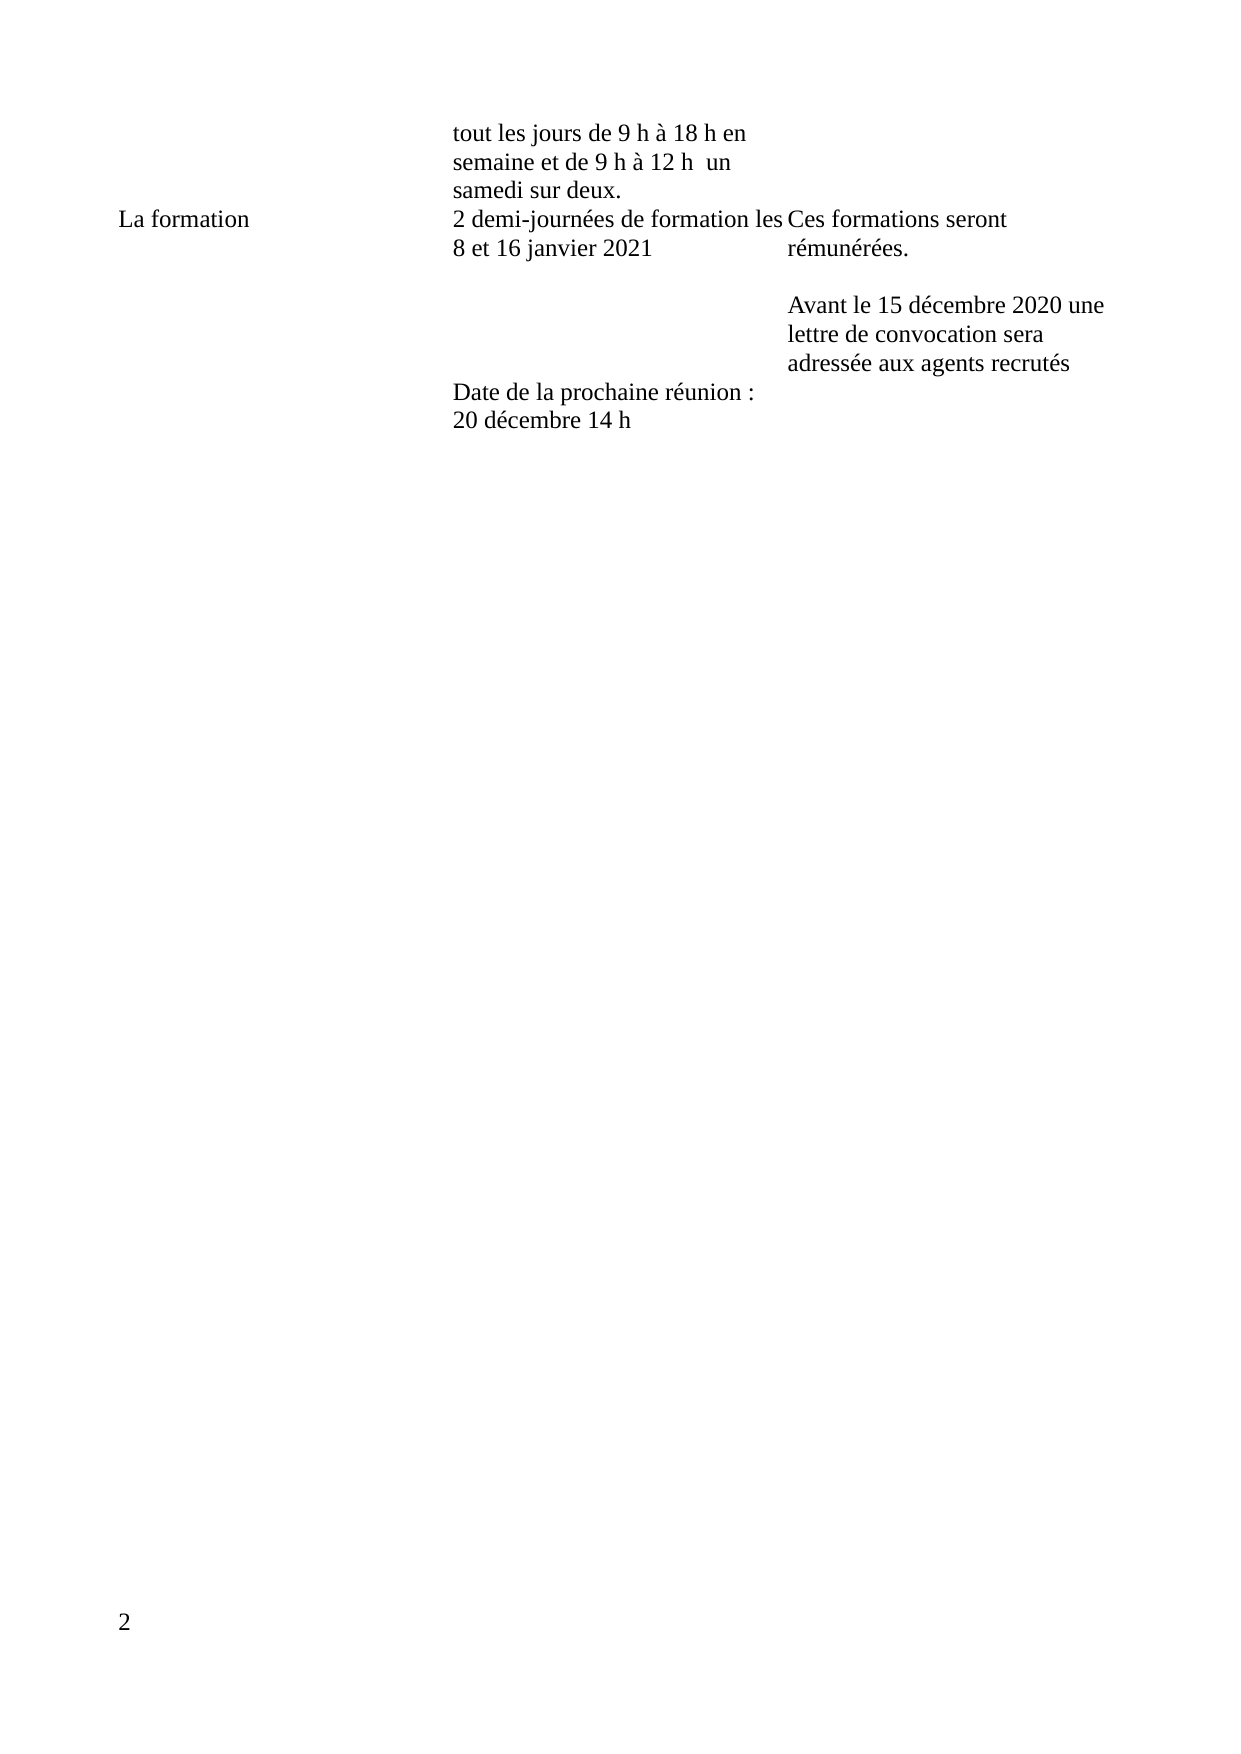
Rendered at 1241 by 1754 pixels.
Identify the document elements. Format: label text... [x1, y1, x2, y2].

table_cell [118, 118, 453, 204]
table_cell Date de la prochaine réunion : 20 décembre 14 h [453, 377, 787, 434]
table_cell [788, 377, 1122, 434]
table_cell La formation [118, 204, 453, 377]
table_cell [118, 377, 453, 434]
table_cell tout les jours de 9 h à 18 h en semaine et de 9 h à 12 h un samedi sur deux. [453, 118, 787, 204]
table_cell [788, 118, 1122, 204]
table_cell 2 demi-journées de formation les 8 et 16 janvier 2021 [453, 204, 787, 377]
table_cell Ces formations seront rémunérées. Avant le 15 décembre 2020 une lettre de convocation sera adressée aux agents recrutés [788, 204, 1122, 377]
